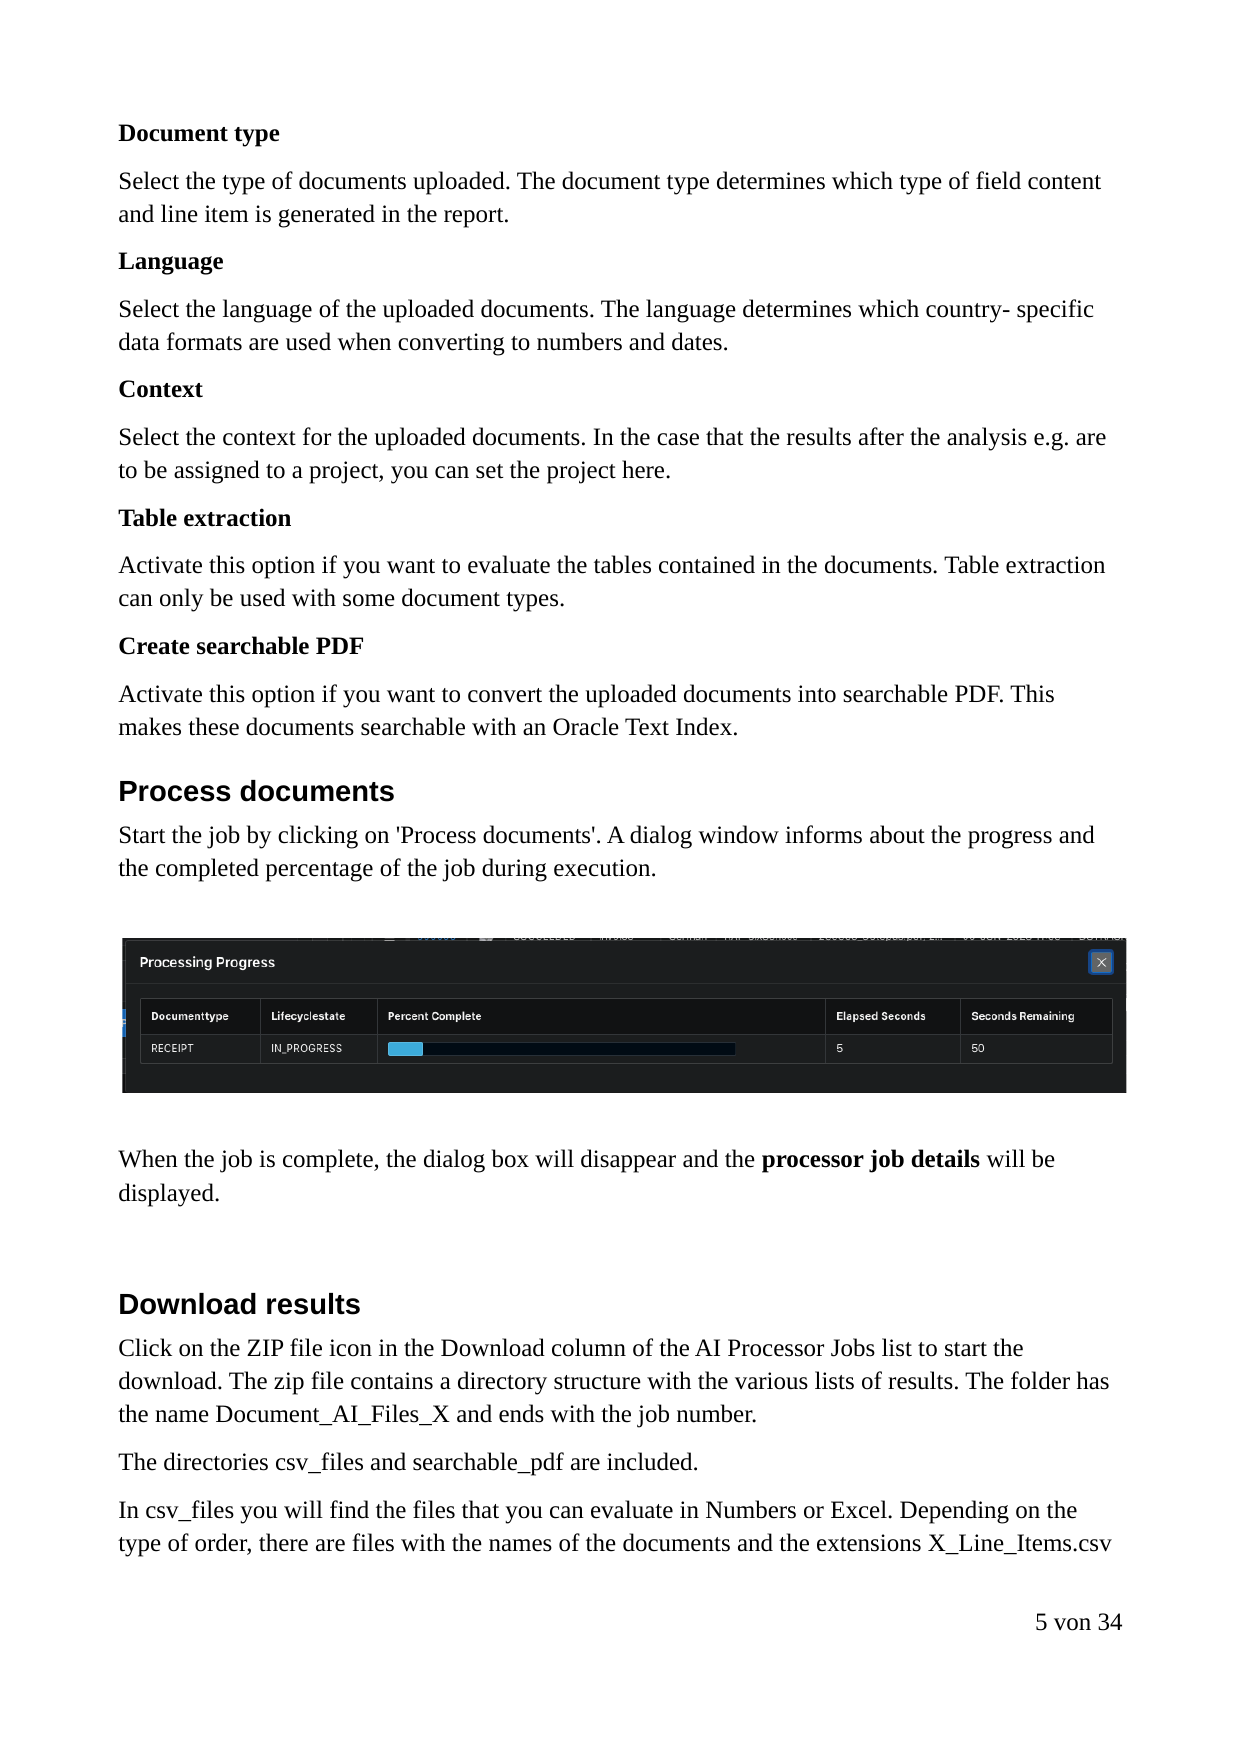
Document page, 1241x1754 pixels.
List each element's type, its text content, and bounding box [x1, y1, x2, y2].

text Activate this option if you want to convert the uploaded documents into searchable PDF. This makes these documents searchable with an Oracle Text Index. [118, 679, 1122, 740]
subtitle Download results [118, 1287, 1122, 1321]
subtitle Process documents [118, 774, 1122, 807]
text In csv_files you will find the files that you can evaluate in Numbers or Excel. Depending on the type of order, there are files with the names of the documents and the extensions X_Line_Items.csv [118, 1495, 1122, 1556]
text Context [118, 374, 1122, 403]
picture [122, 938, 1127, 1093]
text Select the context for the uploaded documents. In the case that the results after the analysis e.g. are to be assigned to a project, you can set the project here. [118, 422, 1122, 484]
text Select the language of the uploaded documents. The language determines which country- specific data formats are used when converting to numbers and dates. [118, 294, 1122, 356]
text Table extraction [118, 503, 1122, 532]
text Start the job by clicking on 'Process documents'. A dialog window informs about the progress and the completed percentage of the job during execution. [118, 820, 1122, 882]
text When the job is complete, the dialog box will disappear and the processor job details will be displayed. [118, 1144, 1122, 1206]
text Select the type of documents uploaded. The document type determines which type of field content and line item is generated in the report. [118, 166, 1122, 227]
text Create searchable PDF [118, 631, 1122, 660]
text Document type [118, 118, 1122, 147]
text The directories csv_files and searchable_pdf are included. [118, 1447, 1122, 1476]
text Language [118, 246, 1122, 275]
text Click on the ZIP file icon in the Download column of the AI Processor Jobs list to start the download. The zip file contains a directory structure with the various lists of results. The folder has the name Document_AI_Files_X and ends with the job number. [118, 1333, 1122, 1428]
text Activate this option if you want to evaluate the tables contained in the documents. Table extraction can only be used with some document types. [118, 550, 1122, 612]
